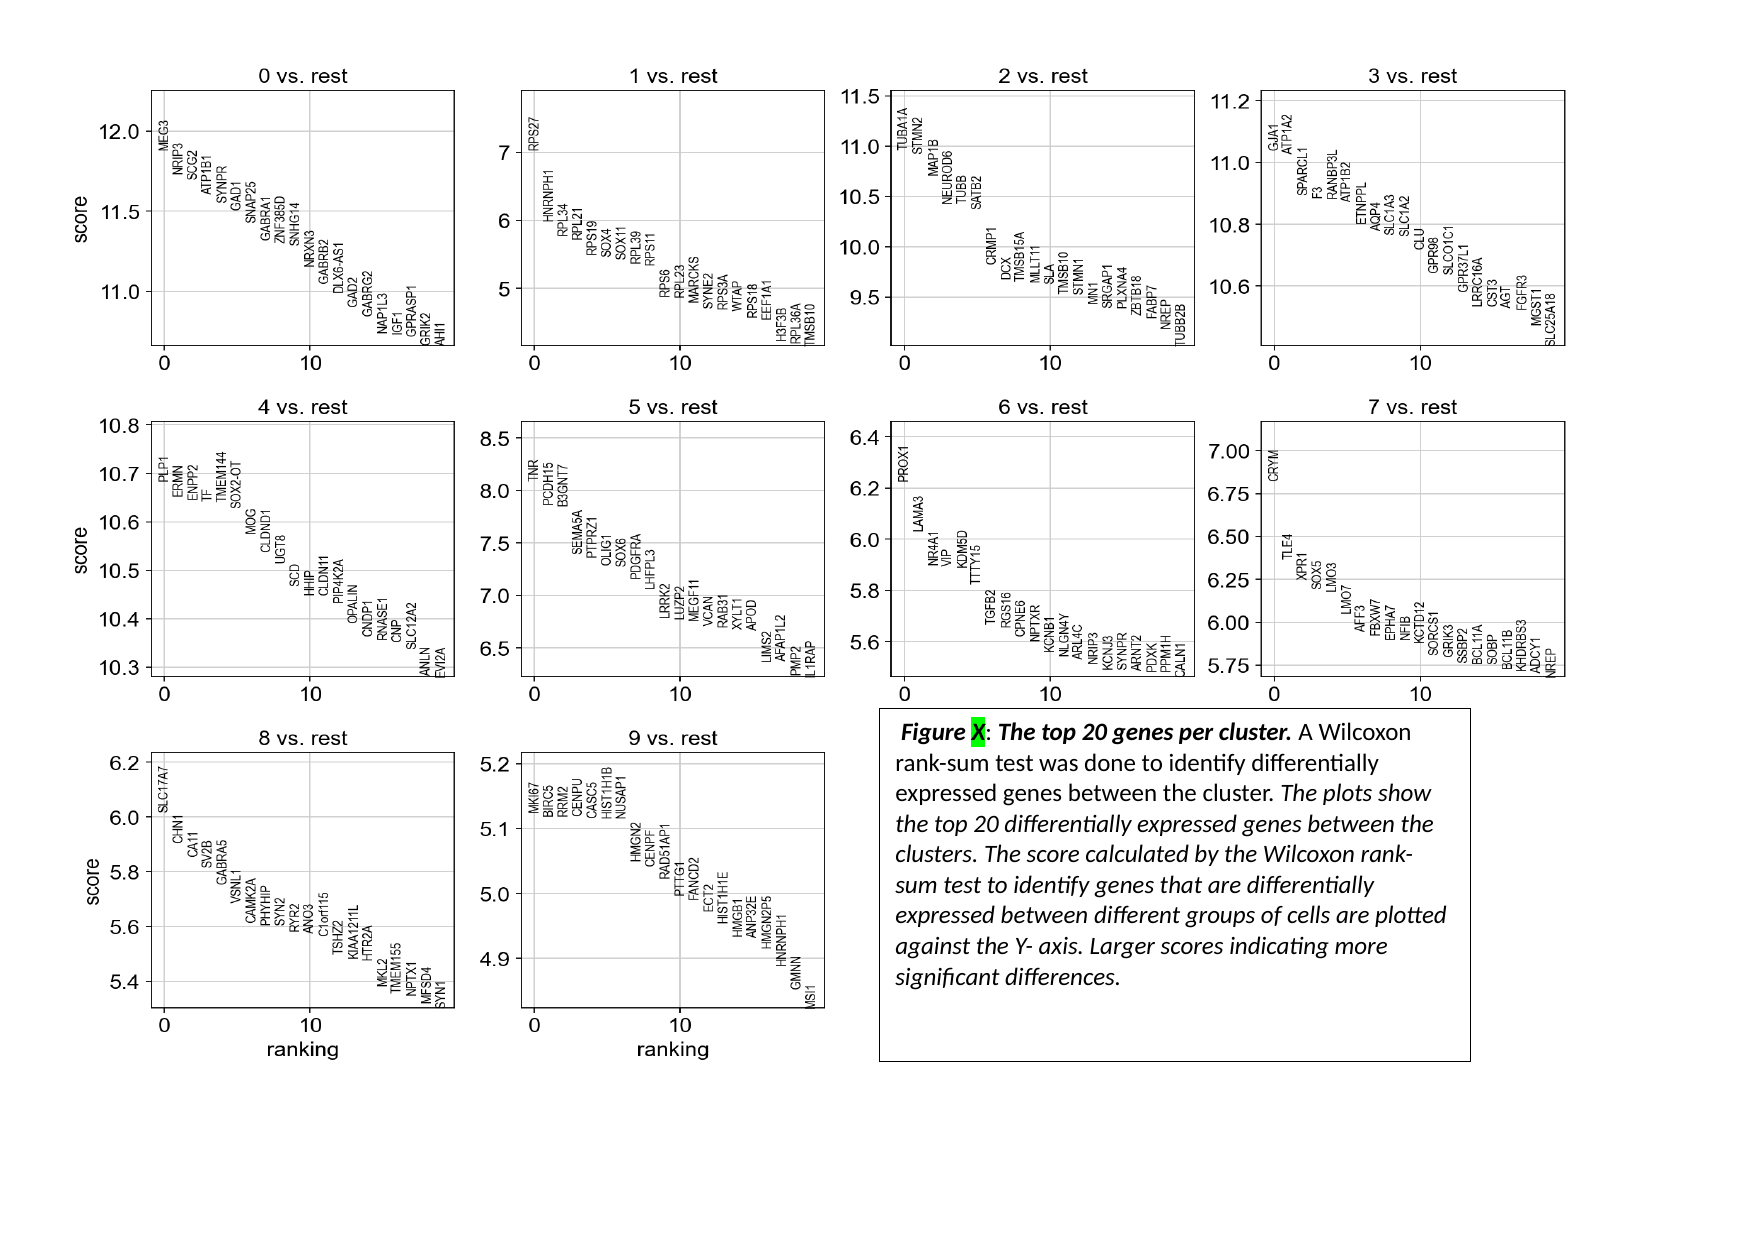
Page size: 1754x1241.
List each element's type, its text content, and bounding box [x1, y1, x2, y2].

picture [59, 59, 1575, 1069]
text Figure X: The top 20 genes per cluster. A Wilcoxon rank-sum test was done to identify differentially expressed genes between the cluster. The plots show the top 20 differentially expressed genes between the clusters. The score calculated by the Wilcoxon rank-sum test to identify genes that are differentially expressed between different groups of cells are plotted against the Y- axis. Larger scores indicating more significant differences. [895, 717, 1455, 991]
